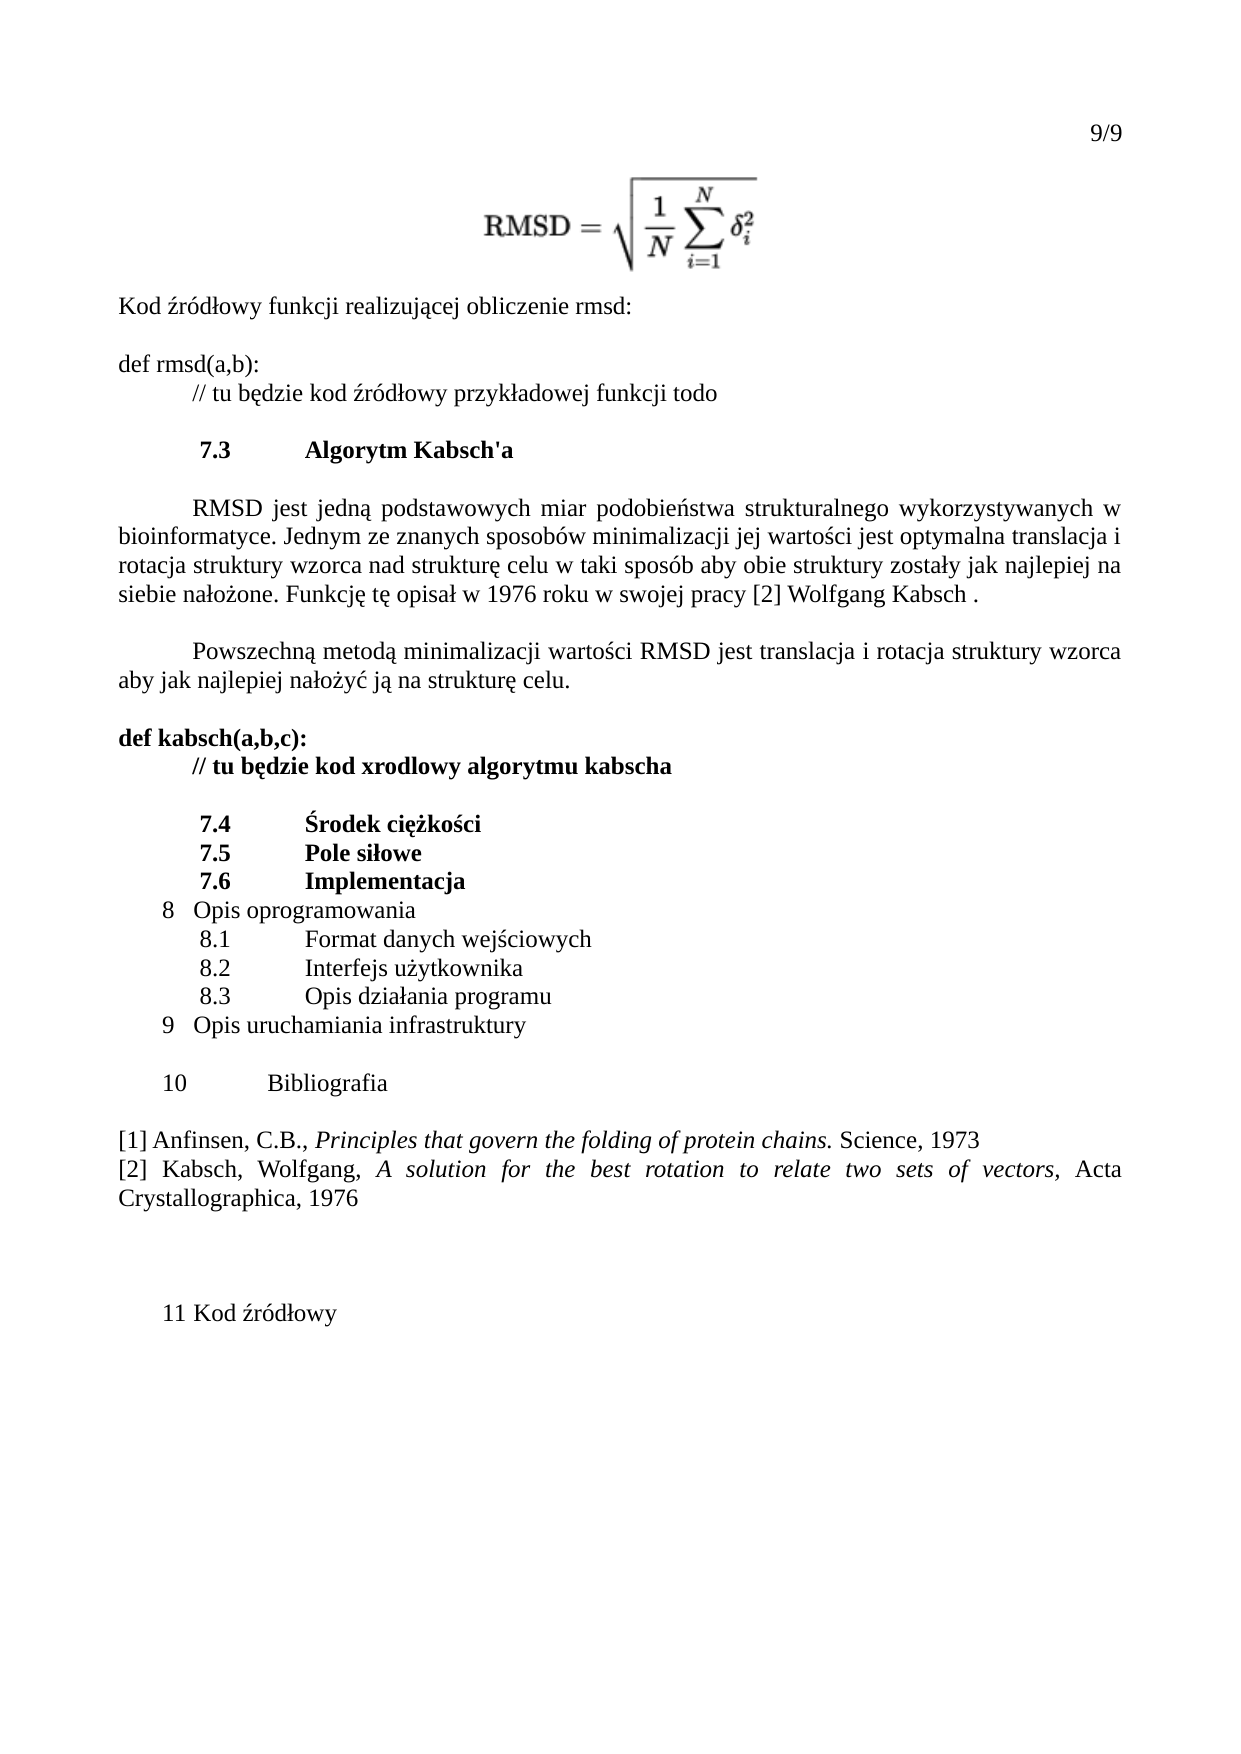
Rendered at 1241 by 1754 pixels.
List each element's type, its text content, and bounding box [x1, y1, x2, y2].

text RMSD jest jedną podstawowych miar podobieństwa strukturalnego wykorzystywanych w bioinformatyce. Jednym ze znanych sposobów minimalizacji jej wartości jest optymalna translacja i rotacja struktury wzorca nad strukturę celu w taki sposób aby obie struktury zostały jak najlepiej na siebie nałożone. Funkcję tę opisał w 1976 roku w swojej pracy [2] Wolfgang Kabsch . [118, 493, 1122, 608]
list Opis oprogramowania [156, 895, 1122, 924]
list Środek ciężkości [193, 809, 1122, 838]
picture [478, 176, 762, 283]
text Powszechną metodą minimalizacji wartości RMSD jest translacja i rotacja struktury wzorca aby jak najlepiej nałożyć ją na strukturę celu. [118, 636, 1122, 694]
list Opis uruchamiania infrastruktury [156, 1010, 1122, 1039]
text [1] Anfinsen, C.B., Principles that govern the folding of protein chains. Science, 1973 [118, 1125, 1122, 1154]
list Interfejs użytkownika [193, 953, 1122, 981]
text [2] Kabsch, Wolfgang, A solution for the best rotation to relate two sets of vectors, Acta Crystallographica, 1976 [118, 1154, 1122, 1211]
list Pole siłowe [193, 838, 1122, 866]
list Bibliografia [156, 1068, 1122, 1096]
list Kod źródłowy [156, 1298, 1122, 1326]
list Implementacja [193, 866, 1122, 895]
list Algorytm Kabsch'a [193, 435, 1122, 464]
list Opis działania programu [193, 981, 1122, 1010]
text def kabsch(a,b,c): [118, 723, 1122, 751]
text Kod źródłowy funkcji realizującej obliczenie rmsd: [118, 291, 1122, 320]
text // tu będzie kod źródłowy przykładowej funkcji todo [118, 378, 1122, 406]
list Format danych wejściowych [193, 924, 1122, 953]
text // tu będzie kod xrodlowy algorytmu kabscha [118, 751, 1122, 780]
text def rmsd(a,b): [118, 349, 1122, 378]
